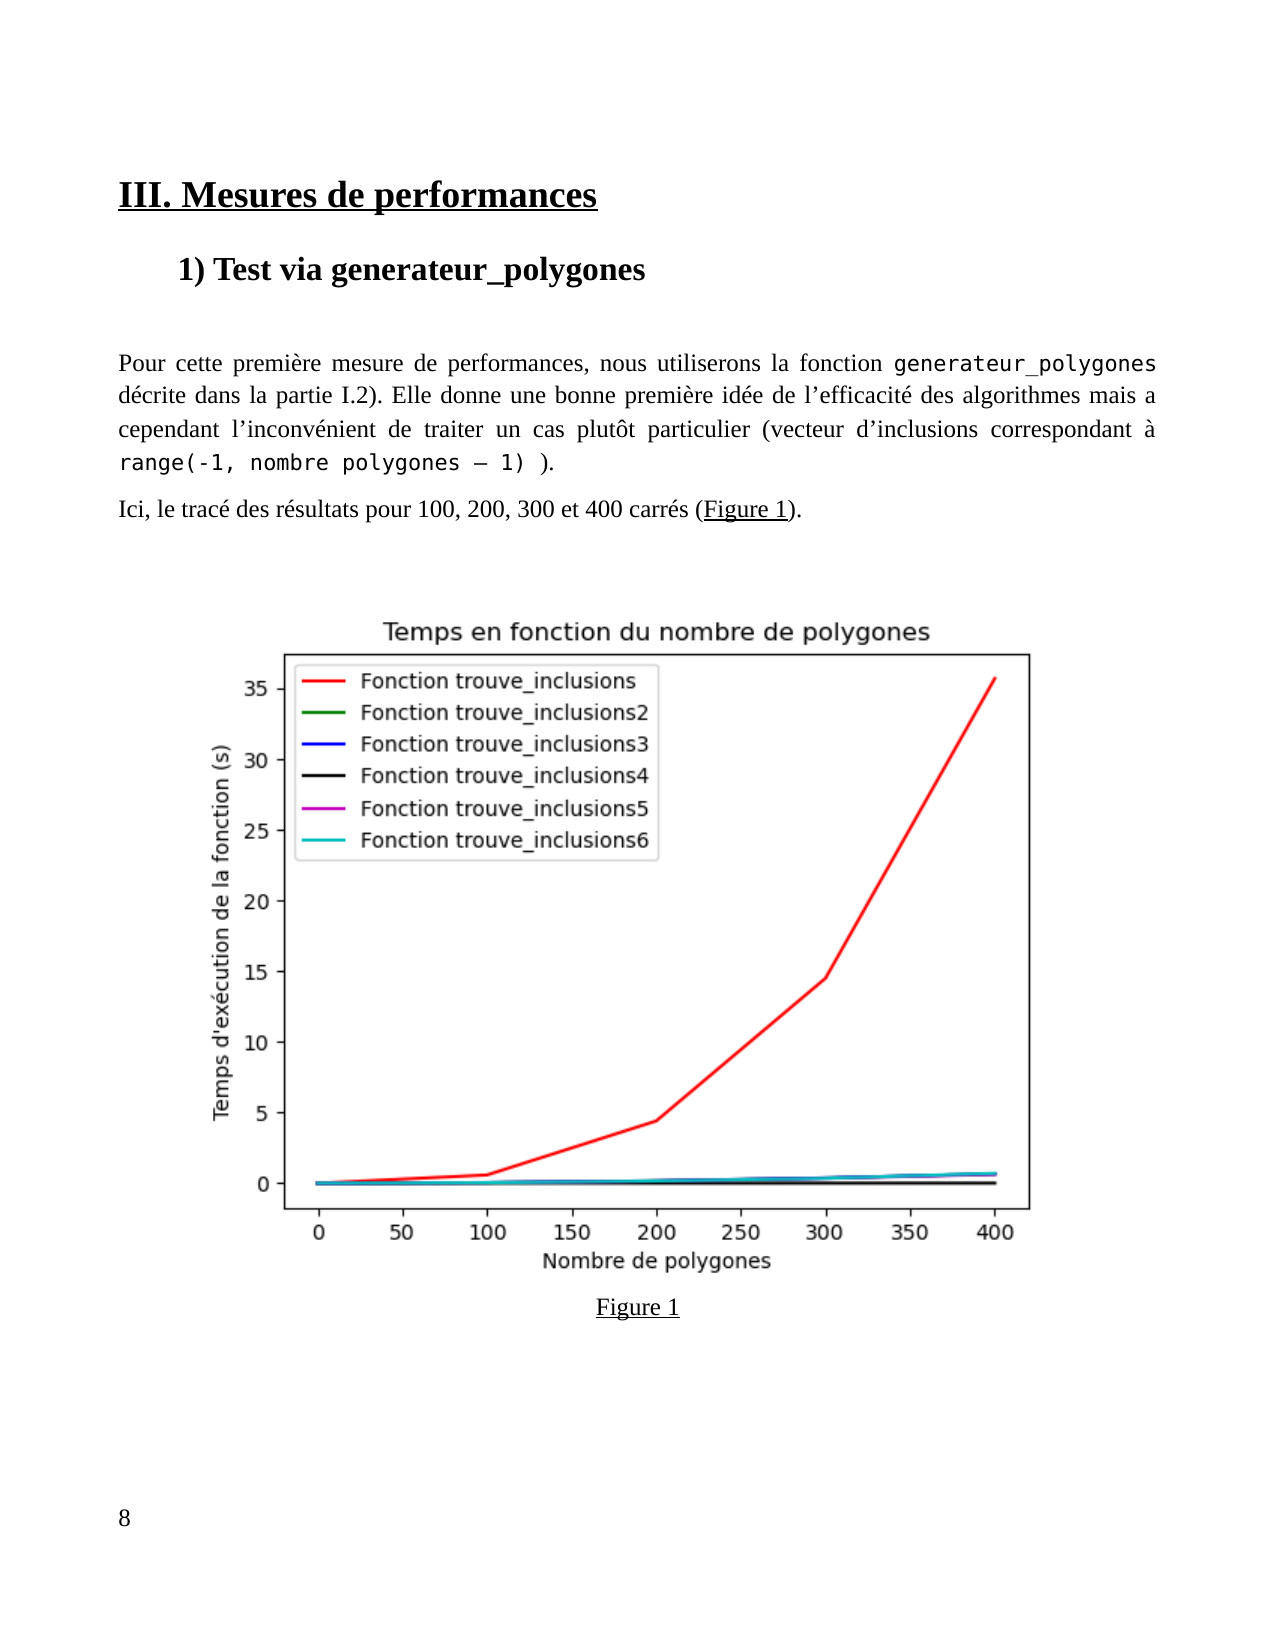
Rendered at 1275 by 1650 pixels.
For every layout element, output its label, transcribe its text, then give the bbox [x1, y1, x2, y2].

text Pour cette première mesure de performances, nous utiliserons la fonction generateur_polygones décrite dans la partie I.2). Elle donne une bonne première idée de l’efficacité des algorithmes mais a cependant l’inconvénient de traiter un cas plutôt particulier (vecteur d’inclusions correspondant à range(-1, nombre polygones – 1) ). [118, 348, 1157, 475]
picture [164, 567, 1125, 1288]
subtitle III. Mesures de performances [118, 172, 1157, 216]
text Ici, le tracé des résultats pour 100, 200, 300 et 400 carrés (Figure 1). [118, 494, 1157, 523]
subtitle 1) Test via generateur_polygones [177, 249, 1157, 287]
text Figure 1 [118, 542, 1157, 1321]
